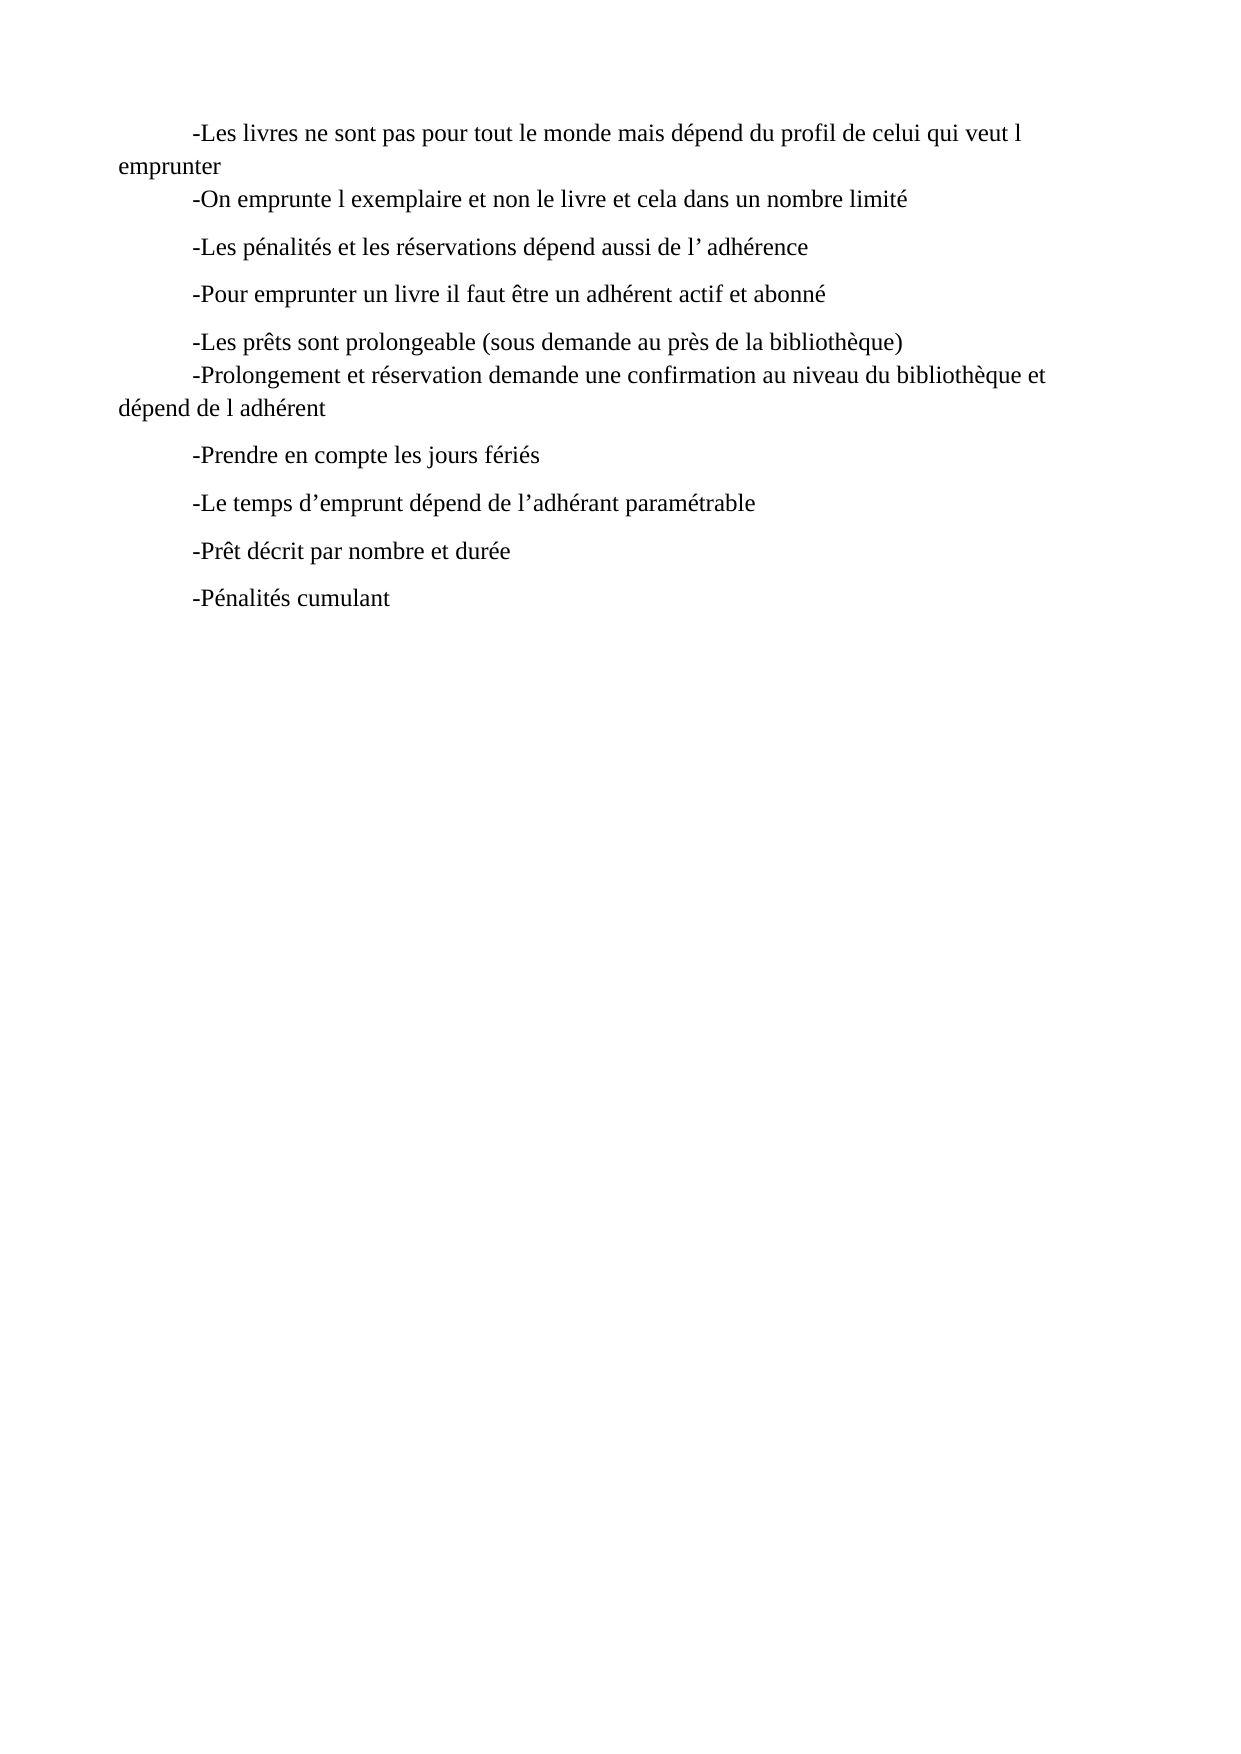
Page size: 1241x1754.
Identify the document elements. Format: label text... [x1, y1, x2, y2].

text -Prêt décrit par nombre et durée [118, 536, 1122, 564]
text -Les livres ne sont pas pour tout le monde mais dépend du profil de celui qui veut l emprunter -On emprunte l exemplaire et non le livre et cela dans un nombre limité [118, 118, 1122, 213]
text -Prendre en compte les jours fériés [118, 441, 1122, 469]
text -Les pénalités et les réservations dépend aussi de l’ adhérence [118, 232, 1122, 261]
text -Pénalités cumulant [118, 583, 1122, 612]
text -Le temps d’emprunt dépend de l’adhérant paramétrable [118, 488, 1122, 517]
text -Les prêts sont prolongeable (sous demande au près de la bibliothèque) -Prolongement et réservation demande une confirmation au niveau du bibliothèque et dépend de l adhérent [118, 327, 1122, 422]
text -Pour emprunter un livre il faut être un adhérent actif et abonné [118, 279, 1122, 308]
